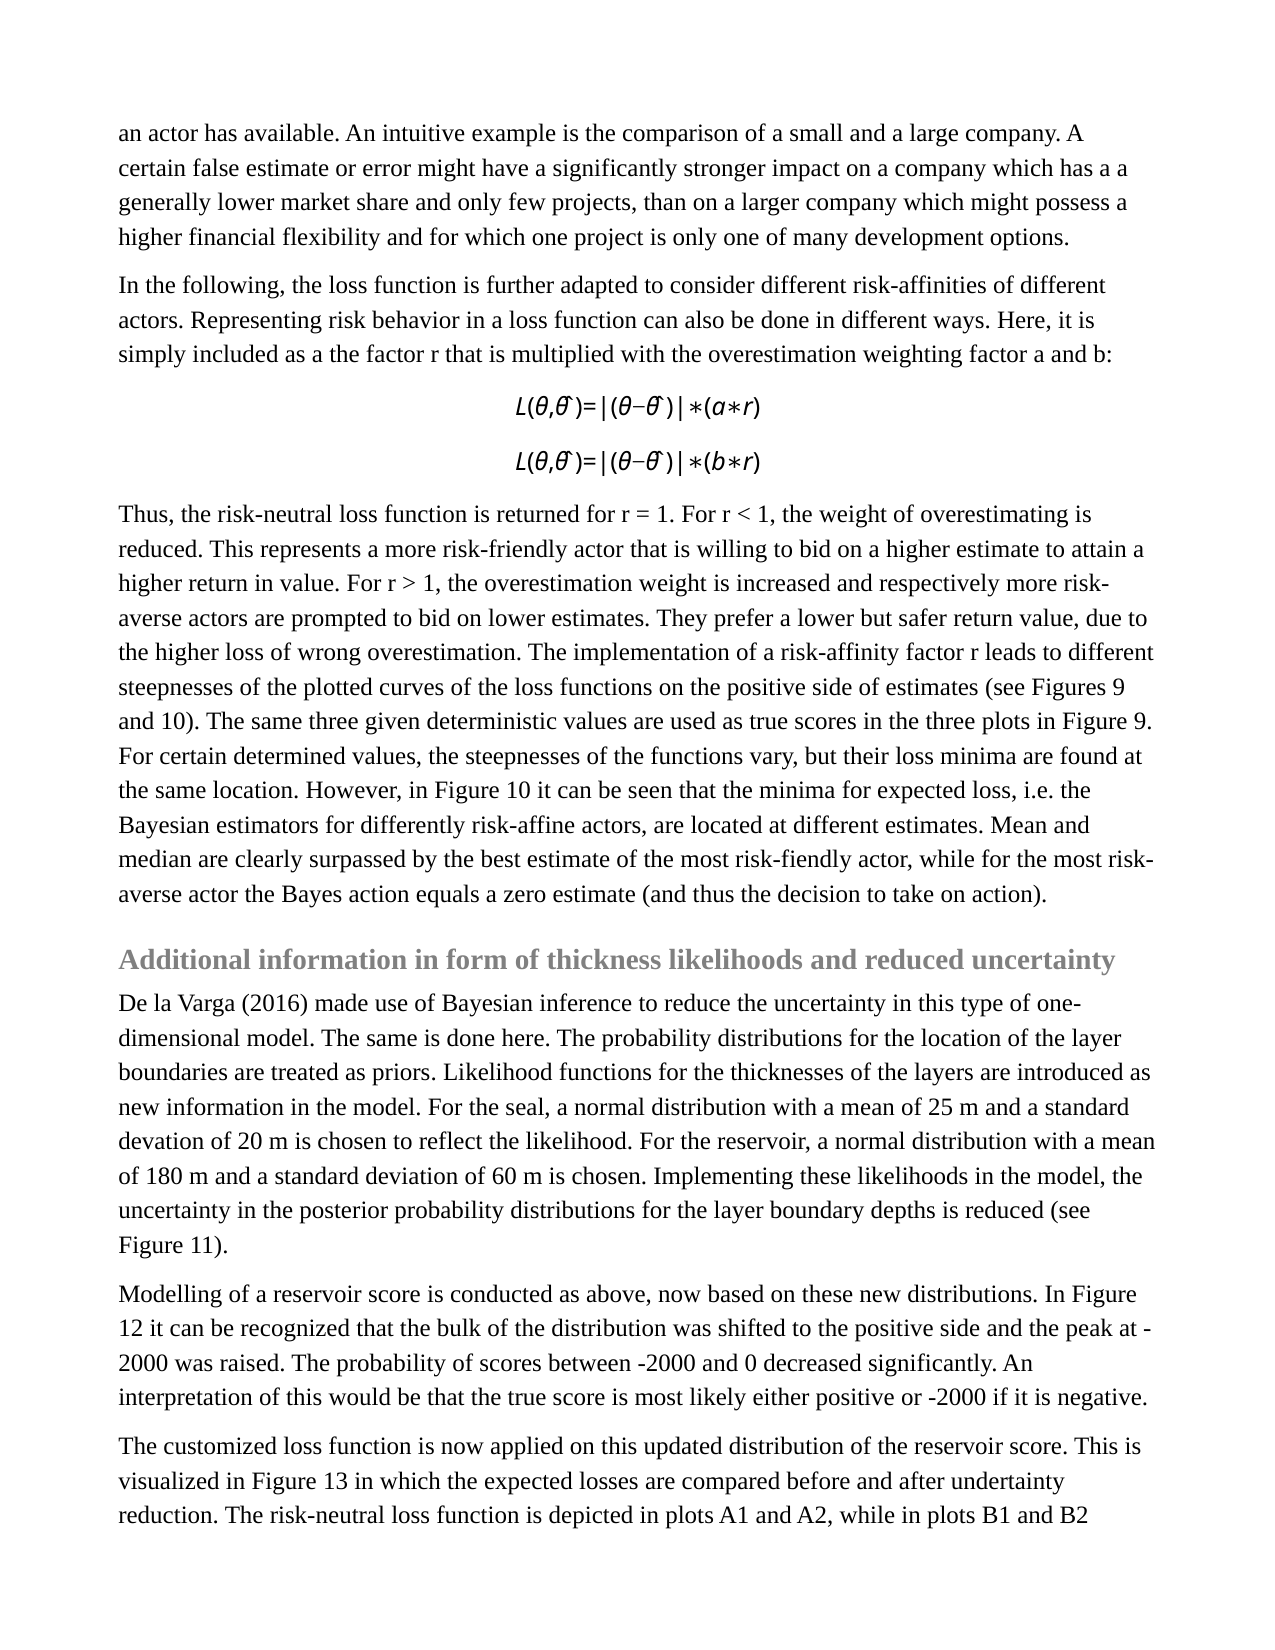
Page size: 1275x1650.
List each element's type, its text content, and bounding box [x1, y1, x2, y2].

text In the following, the loss function is further adapted to consider different risk-affinities of different actors. Representing risk behavior in a loss function can also be done in different ways. Here, it is simply included as a the factor r that is multiplied with the overestimation weighting factor a and b: [118, 271, 1157, 368]
text The customized loss function is now applied on this updated distribution of the reservoir score. This is visualized in Figure 13 in which the expected losses are compared before and after undertainty reduction. The risk-neutral loss function is depicted in plots A1 and A2, while in plots B1 and B2 [118, 1431, 1157, 1529]
text Thus, the risk-neutral loss function is returned for r = 1. For r < 1, the weight of overestimating is reduced. This represents a more risk-friendly actor that is willing to bid on a higher estimate to attain a higher return in value. For r > 1, the overestimation weight is increased and respectively more risk-averse actors are prompted to bid on lower estimates. They prefer a lower but safer return value, due to the higher loss of wrong overestimation. The implementation of a risk-affinity factor r leads to different steepnesses of the plotted curves of the loss functions on the positive side of estimates (see Figures 9 and 10). The same three given deterministic values are used as true scores in the three plots in Figure 9. For certain determined values, the steepnesses of the functions vary, but their loss minima are found at the same location. However, in Figure 10 it can be seen that the minima for expected loss, i.e. the Bayesian estimators for differently risk-affine actors, are located at different estimates. Mean and median are clearly surpassed by the best estimate of the most risk-fiendly actor, while for the most risk-averse actor the Bayes action equals a zero estimate (and thus the decision to take on action). [118, 499, 1157, 907]
text Modelling of a reservoir score is conducted as above, now based on these new distributions. In Figure 12 it can be recognized that the bulk of the distribution was shifted to the positive side and the peak at -2000 was raised. The probability of scores between -2000 and 0 decreased significantly. An interpretation of this would be that the true score is most likely either positive or -2000 if it is negative. [118, 1279, 1157, 1411]
subtitle Additional information in form of thickness likelihoods and reduced uncertainty [118, 942, 1157, 976]
text De la Varga (2016) made use of Bayesian inference to reduce the uncertainty in this type of one-dimensional model. The same is done here. The probability distributions for the location of the layer boundaries are treated as priors. Likelihood functions for the thicknesses of the layers are introduced as new information in the model. For the seal, a normal distribution with a mean of 25 m and a standard devation of 20 m is chosen to reflect the likelihood. For the reservoir, a normal distribution with a mean of 180 m and a standard deviation of 60 m is chosen. Implementing these likelihoods in the model, the uncertainty in the posterior probability distributions for the layer boundary depths is reduced (see Figure 11). [118, 988, 1157, 1258]
text L(θ,θ̂ )=|(θ−θ̂ )|∗(a∗r) [118, 389, 1157, 423]
text an actor has available. An intuitive example is the comparison of a small and a large company. A certain false estimate or error might have a significantly stronger impact on a company which has a a generally lower market share and only few projects, than on a larger company which might possess a higher financial flexibility and for which one project is only one of many development options. [118, 118, 1157, 250]
text L(θ,θ̂ )=|(θ−θ̂ )|∗(b∗r) [118, 444, 1157, 478]
